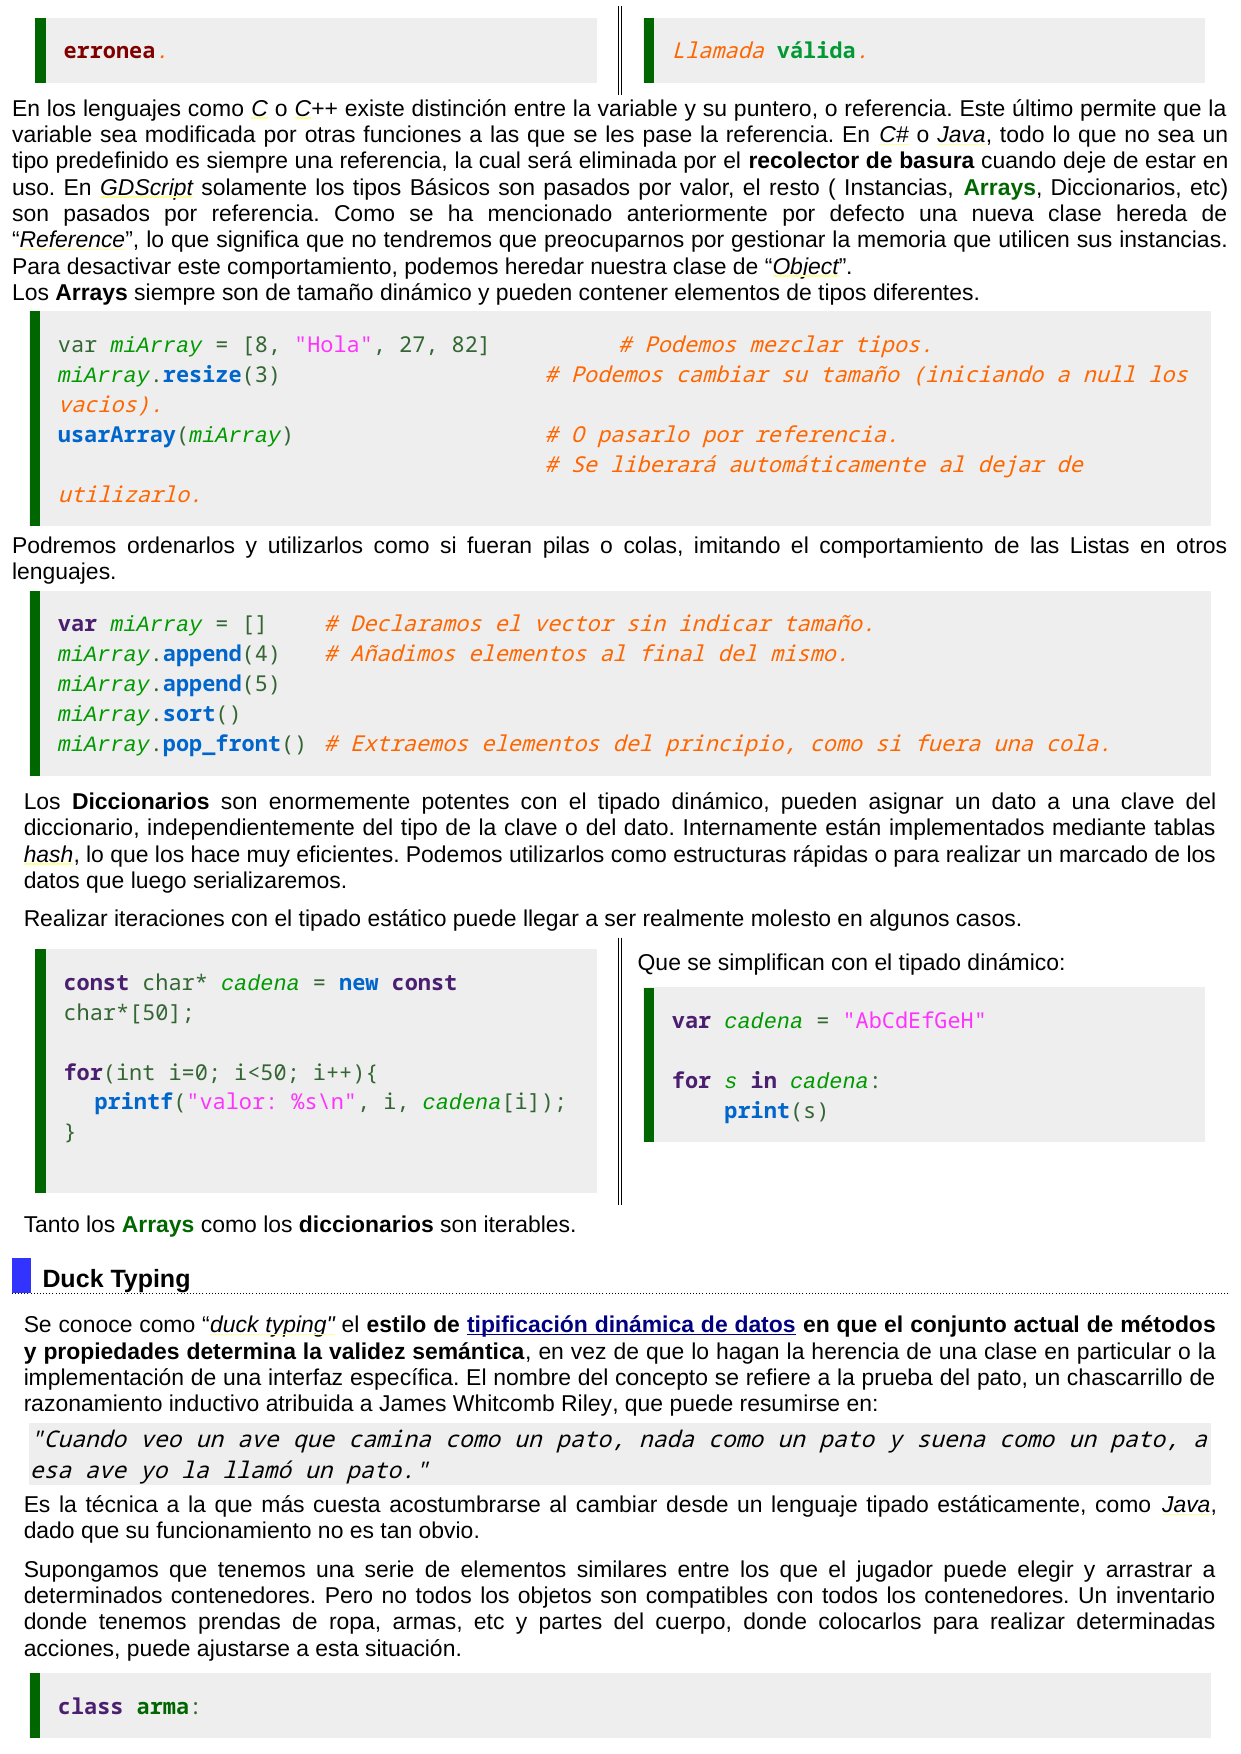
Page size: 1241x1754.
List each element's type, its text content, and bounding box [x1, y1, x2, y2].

text usarArray(miArray) # O pasarlo por referencia. [40, 419, 1211, 449]
text var miArray = [8, "Hola", 27, 82] # Podemos mezclar tipos. [40, 311, 1211, 359]
text # Se liberará automáticamente al dejar de utilizarlo. [40, 449, 1211, 526]
text Los Arrays siempre son de tamaño dinámico y pueden contener elementos de tipos diferentes. [12, 279, 1228, 305]
text "Cuando veo un ave que camina como un pato, nada como un pato y suena como un pato, a esa ave yo la llamó un pato." [29, 1423, 1211, 1485]
text En los lenguajes como C o C++ existe distinción entre la variable y su puntero, o referencia. Este último permite que la variable sea modificada por otras funciones a las que se les pase la referencia. En C# o Java, todo lo que no sea un tipo predefinido es siempre una referencia, la cual será eliminada por el recolector de basura cuando deje de estar en uso. En GDScript solamente los tipos Básicos son pasados por valor, el resto ( Instancias, Arrays, Diccionarios, etc) son pasados por referencia. Como se ha mencionado anteriormente por defecto una nueva clase hereda de “Reference”, lo que significa que no tendremos que preocuparnos por gestionar la memoria que utilicen sus instancias. Para desactivar este comportamiento, podemos heredar nuestra clase de “Object”. [12, 94, 1228, 279]
text miArray.append(4) # Añadimos elementos al final del mismo. [40, 638, 1211, 668]
table_header const char* cadena = new const char*[50]; for(int i=0; i<50; i++){ printf("valor: %s\n", i, cadena[i]); } [12, 938, 618, 1205]
subtitle Duck Typing [31, 1258, 1228, 1293]
text class arma: [40, 1673, 1211, 1738]
text Tanto los Arrays como los diccionarios son iterables. [23, 1211, 1217, 1237]
text Podremos ordenarlos y utilizarlos como si fueran pilas o colas, imitando el comportamiento de las Listas en otros lenguajes. [12, 532, 1228, 585]
text Realizar iteraciones con el tipado estático puede llegar a ser realmente molesto en algunos casos. [23, 905, 1217, 932]
text Se conoce como “duck typing" el estilo de tipificación dinámica de datos en que el conjunto actual de métodos y propiedades determina la validez semántica, en vez de que lo hagan la herencia de una clase en particular o la implementación de una interfaz específica. El nombre del concepto se refiere a la prueba del pato, un chascarrillo de razonamiento inductivo atribuida a James Whitcomb Riley, que puede resumirse en: [23, 1311, 1217, 1417]
text Los Diccionarios son enormemente potentes con el tipado dinámico, pueden asignar un dato a una clave del diccionario, independientemente del tipo de la clave o del dato. Internamente están implementados mediante tablas hash, lo que los hace muy eficientes. Podemos utilizarlos como estructuras rápidas o para realizar un marcado de los datos que luego serializaremos. [23, 788, 1217, 893]
text miArray.pop_front() # Extraemos elementos del principio, como si fuera una cola. [40, 728, 1211, 776]
table_header Que se simplifican con el tipado dinámico: var cadena = "AbCdEfGeH" for s in cadena: print(s) [622, 938, 1228, 1205]
text miArray.append(5) [40, 668, 1211, 698]
text miArray.resize(3) # Podemos cambiar su tamaño (iniciando a null los vacios). [40, 359, 1211, 419]
table_header Llamada válida. [622, 6, 1228, 94]
text miArray.sort() [40, 698, 1211, 728]
text var miArray = [] # Declaramos el vector sin indicar tamaño. [40, 591, 1211, 638]
text Es la técnica a la que más cuesta acostumbrarse al cambiar desde un lenguaje tipado estáticamente, como Java, dado que su funcionamiento no es tan obvio. [23, 1491, 1217, 1544]
table_header erronea. [12, 6, 618, 94]
text Supongamos que tenemos una serie de elementos similares entre los que el jugador puede elegir y arrastrar a determinados contenedores. Pero no todos los objetos son compatibles con todos los contenedores. Un inventario donde tenemos prendas de ropa, armas, etc y partes del cuerpo, donde colocarlos para realizar determinadas acciones, puede ajustarse a esta situación. [23, 1556, 1217, 1661]
